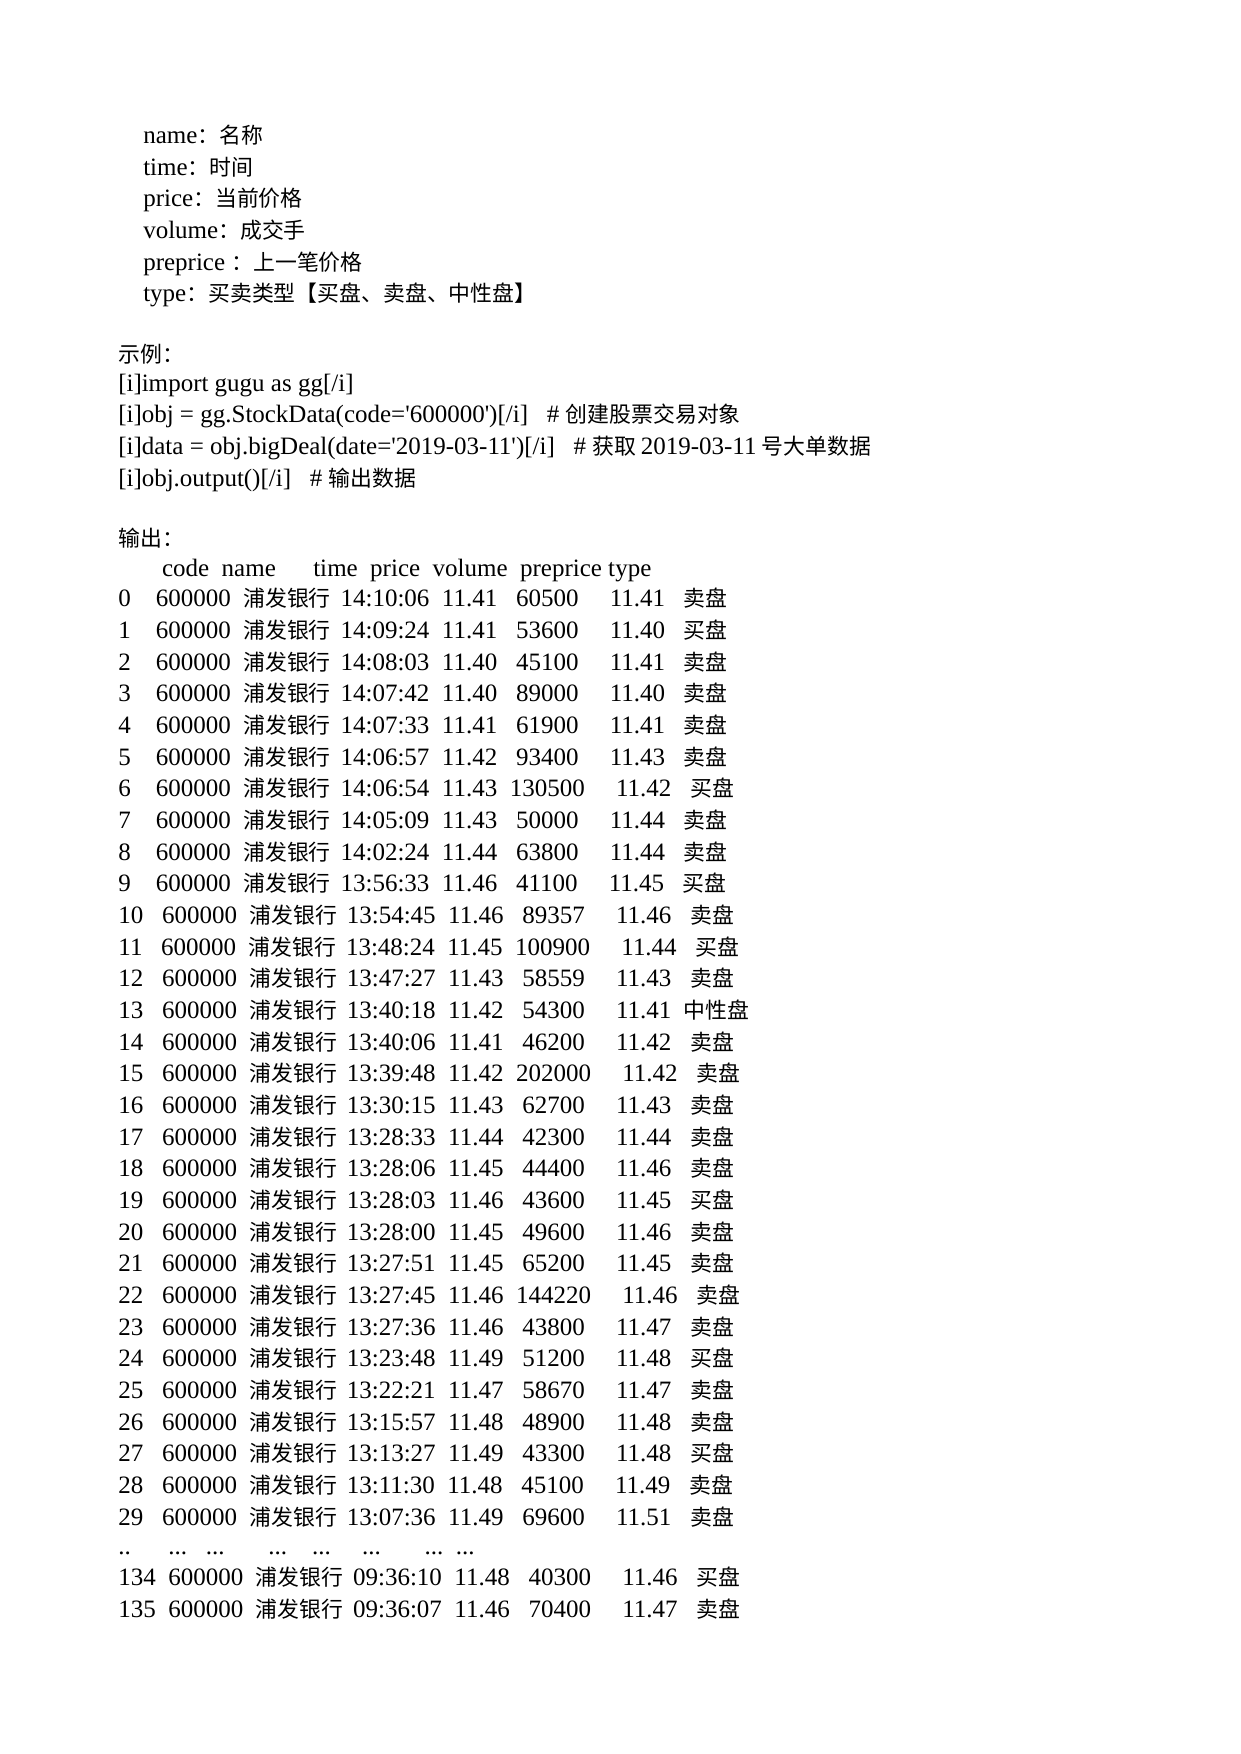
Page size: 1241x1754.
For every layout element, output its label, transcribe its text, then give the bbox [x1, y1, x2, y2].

text 10 600000 浦发银行 13:54:45 11.46 89357 11.46 卖盘 [118, 898, 1122, 930]
text time：时间 [118, 150, 1122, 181]
text 19 600000 浦发银行 13:28:03 11.46 43600 11.45 买盘 [118, 1183, 1122, 1215]
text 20 600000 浦发银行 13:28:00 11.45 49600 11.46 卖盘 [118, 1215, 1122, 1246]
text [i]obj = gg.StockData(code='600000')[/i] # 创建股票交易对象 [118, 397, 1122, 429]
text 3 600000 浦发银行 14:07:42 11.40 89000 11.40 卖盘 [118, 676, 1122, 708]
text 24 600000 浦发银行 13:23:48 11.49 51200 11.48 买盘 [118, 1341, 1122, 1373]
text 2 600000 浦发银行 14:08:03 11.40 45100 11.41 卖盘 [118, 645, 1122, 676]
text 4 600000 浦发银行 14:07:33 11.41 61900 11.41 卖盘 [118, 708, 1122, 740]
text volume：成交手 [118, 213, 1122, 245]
text 22 600000 浦发银行 13:27:45 11.46 144220 11.46 卖盘 [118, 1278, 1122, 1310]
text price：当前价格 [118, 181, 1122, 213]
text 17 600000 浦发银行 13:28:33 11.44 42300 11.44 卖盘 [118, 1120, 1122, 1151]
text 25 600000 浦发银行 13:22:21 11.47 58670 11.47 卖盘 [118, 1373, 1122, 1405]
text 9 600000 浦发银行 13:56:33 11.46 41100 11.45 买盘 [118, 866, 1122, 898]
text 21 600000 浦发银行 13:27:51 11.45 65200 11.45 卖盘 [118, 1246, 1122, 1278]
text 26 600000 浦发银行 13:15:57 11.48 48900 11.48 卖盘 [118, 1405, 1122, 1436]
text name：名称 [118, 118, 1122, 150]
text 11 600000 浦发银行 13:48:24 11.45 100900 11.44 买盘 [118, 930, 1122, 961]
text 18 600000 浦发银行 13:28:06 11.45 44400 11.46 卖盘 [118, 1151, 1122, 1183]
text 5 600000 浦发银行 14:06:57 11.42 93400 11.43 卖盘 [118, 740, 1122, 771]
text 23 600000 浦发银行 13:27:36 11.46 43800 11.47 卖盘 [118, 1310, 1122, 1341]
text [i]import gugu as gg[/i] [118, 368, 1122, 397]
text .. ... ... ... ... ... ... ... [118, 1531, 1122, 1560]
text 134 600000 浦发银行 09:36:10 11.48 40300 11.46 买盘 [118, 1560, 1122, 1592]
text preprice ：上一笔价格 [118, 245, 1122, 276]
text 15 600000 浦发银行 13:39:48 11.42 202000 11.42 卖盘 [118, 1056, 1122, 1088]
text 6 600000 浦发银行 14:06:54 11.43 130500 11.42 买盘 [118, 771, 1122, 803]
text type：买卖类型【买盘、卖盘、中性盘】 [118, 276, 1122, 308]
text 1 600000 浦发银行 14:09:24 11.41 53600 11.40 买盘 [118, 613, 1122, 645]
text 16 600000 浦发银行 13:30:15 11.43 62700 11.43 卖盘 [118, 1088, 1122, 1120]
text 示例： [118, 337, 1122, 368]
text 输出： [118, 521, 1122, 553]
text [i]obj.output()[/i] # 输出数据 [118, 461, 1122, 492]
text 12 600000 浦发银行 13:47:27 11.43 58559 11.43 卖盘 [118, 961, 1122, 993]
text 8 600000 浦发银行 14:02:24 11.44 63800 11.44 卖盘 [118, 835, 1122, 866]
text 28 600000 浦发银行 13:11:30 11.48 45100 11.49 卖盘 [118, 1468, 1122, 1500]
text 14 600000 浦发银行 13:40:06 11.41 46200 11.42 卖盘 [118, 1025, 1122, 1056]
text 27 600000 浦发银行 13:13:27 11.49 43300 11.48 买盘 [118, 1436, 1122, 1468]
text 135 600000 浦发银行 09:36:07 11.46 70400 11.47 卖盘 [118, 1592, 1122, 1623]
text 7 600000 浦发银行 14:05:09 11.43 50000 11.44 卖盘 [118, 803, 1122, 835]
text code name time price volume preprice type [118, 553, 1122, 581]
text 0 600000 浦发银行 14:10:06 11.41 60500 11.41 卖盘 [118, 581, 1122, 613]
text [i]data = obj.bigDeal(date='2019-03-11')[/i] # 获取2019-03-11号大单数据 [118, 429, 1122, 461]
text 13 600000 浦发银行 13:40:18 11.42 54300 11.41 中性盘 [118, 993, 1122, 1025]
text 29 600000 浦发银行 13:07:36 11.49 69600 11.51 卖盘 [118, 1500, 1122, 1531]
